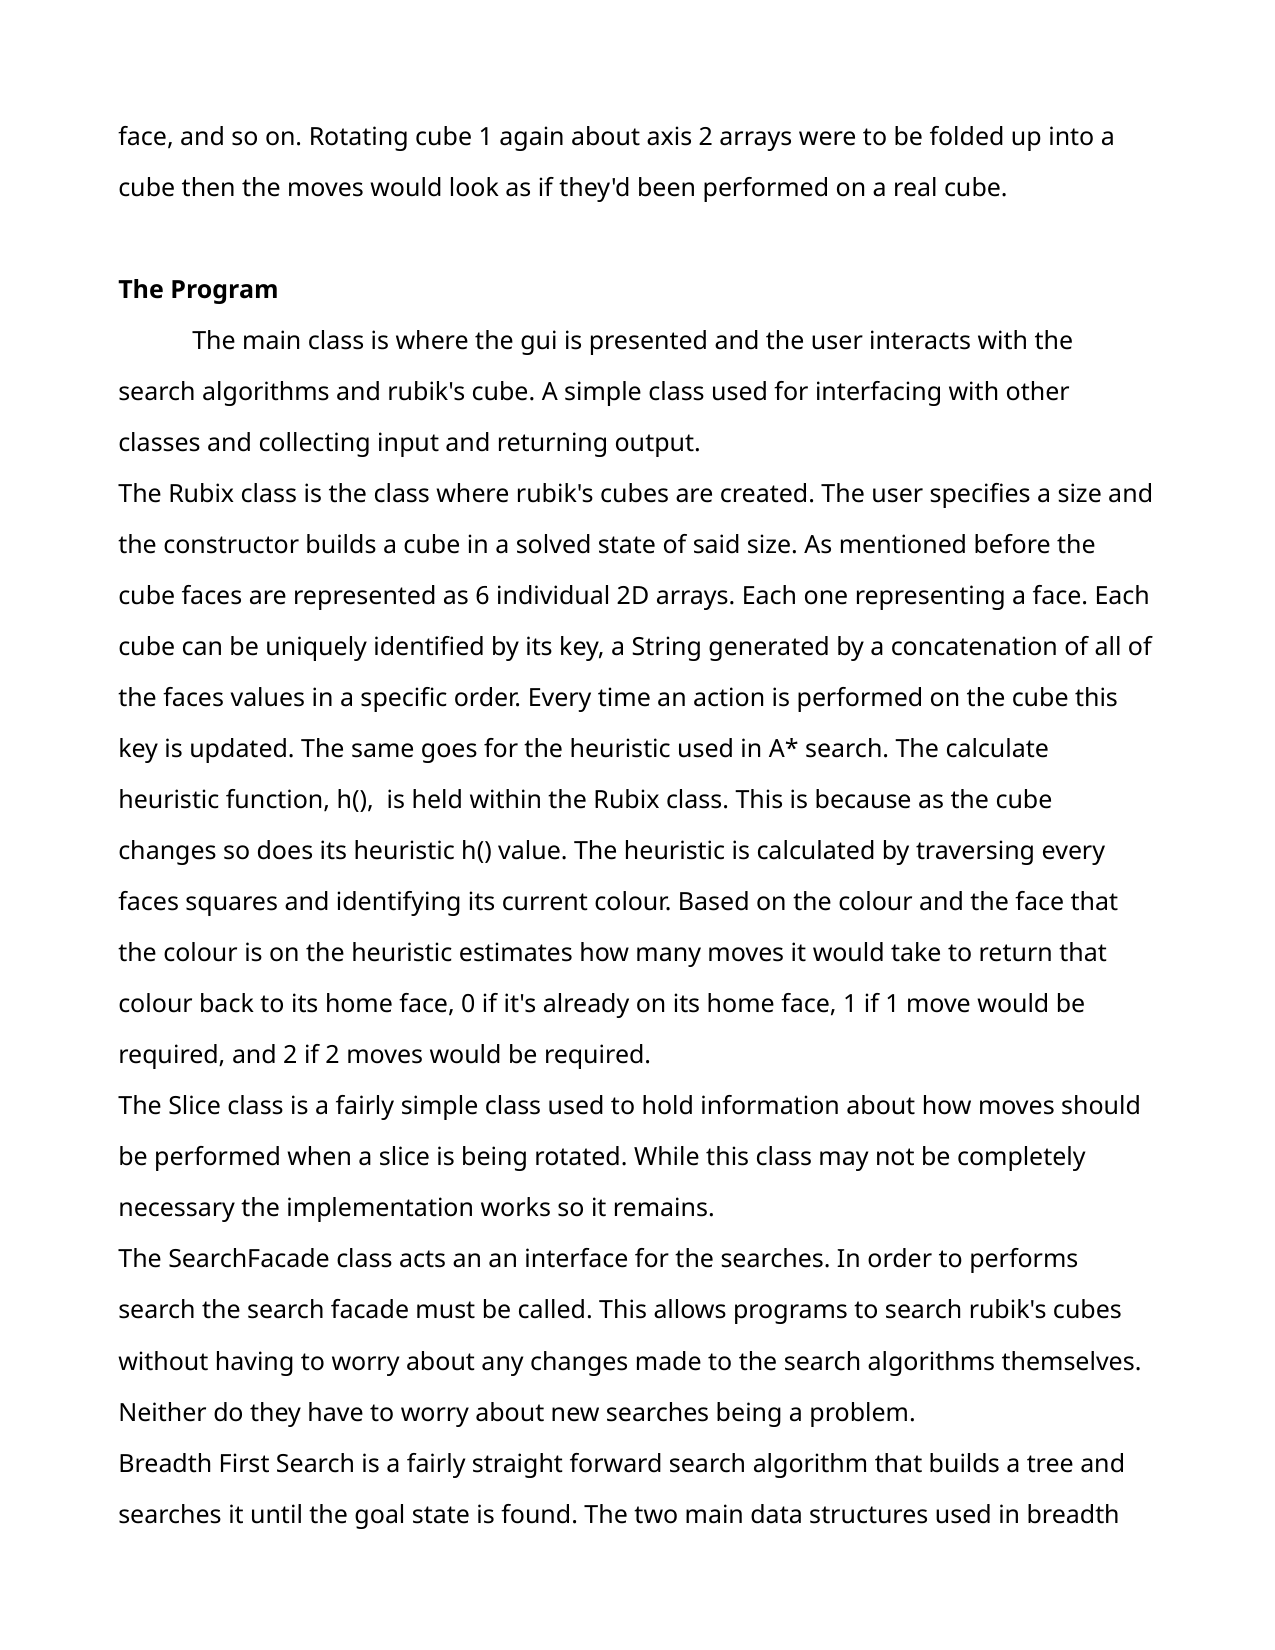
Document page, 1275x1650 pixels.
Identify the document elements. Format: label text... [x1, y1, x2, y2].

text The Slice class is a fairly simple class used to hold information about how moves should be performed when a slice is being rotated. While this class may not be completely necessary the implementation works so it remains. [118, 1088, 1157, 1224]
text The Program [118, 271, 1157, 305]
text The Rubix class is the class where rubik's cubes are created. The user specifies a size and the constructor builds a cube in a solved state of said size. As mentioned before the cube faces are represented as 6 individual 2D arrays. Each one representing a face. Each cube can be uniquely identified by its key, a String generated by a concatenation of all of the faces values in a specific order. Every time an action is performed on the cube this key is updated. The same goes for the heuristic used in A* search. The calculate heuristic function, h(), is held within the Rubix class. This is because as the cube changes so does its heuristic h() value. The heuristic is calculated by traversing every faces squares and identifying its current colour. Based on the colour and the face that the colour is on the heuristic estimates how many moves it would take to return that colour back to its home face, 0 if it's already on its home face, 1 if 1 move would be required, and 2 if 2 moves would be required. [118, 475, 1157, 1071]
text The SearchFacade class acts an an interface for the searches. In order to performs search the search facade must be called. This allows programs to search rubik's cubes without having to worry about any changes made to the search algorithms themselves. Neither do they have to worry about new searches being a problem. [118, 1241, 1157, 1428]
text face, and so on. Rotating cube 1 again about axis 2 arrays were to be folded up into a cube then the moves would look as if they'd been performed on a real cube. [118, 118, 1157, 203]
text The main class is where the gui is presented and the user interacts with the search algorithms and rubik's cube. A simple class used for interfacing with other classes and collecting input and returning output. [118, 322, 1157, 458]
text Breadth First Search is a fairly straight forward search algorithm that builds a tree and searches it until the goal state is found. The two main data structures used in breadth [118, 1445, 1157, 1530]
